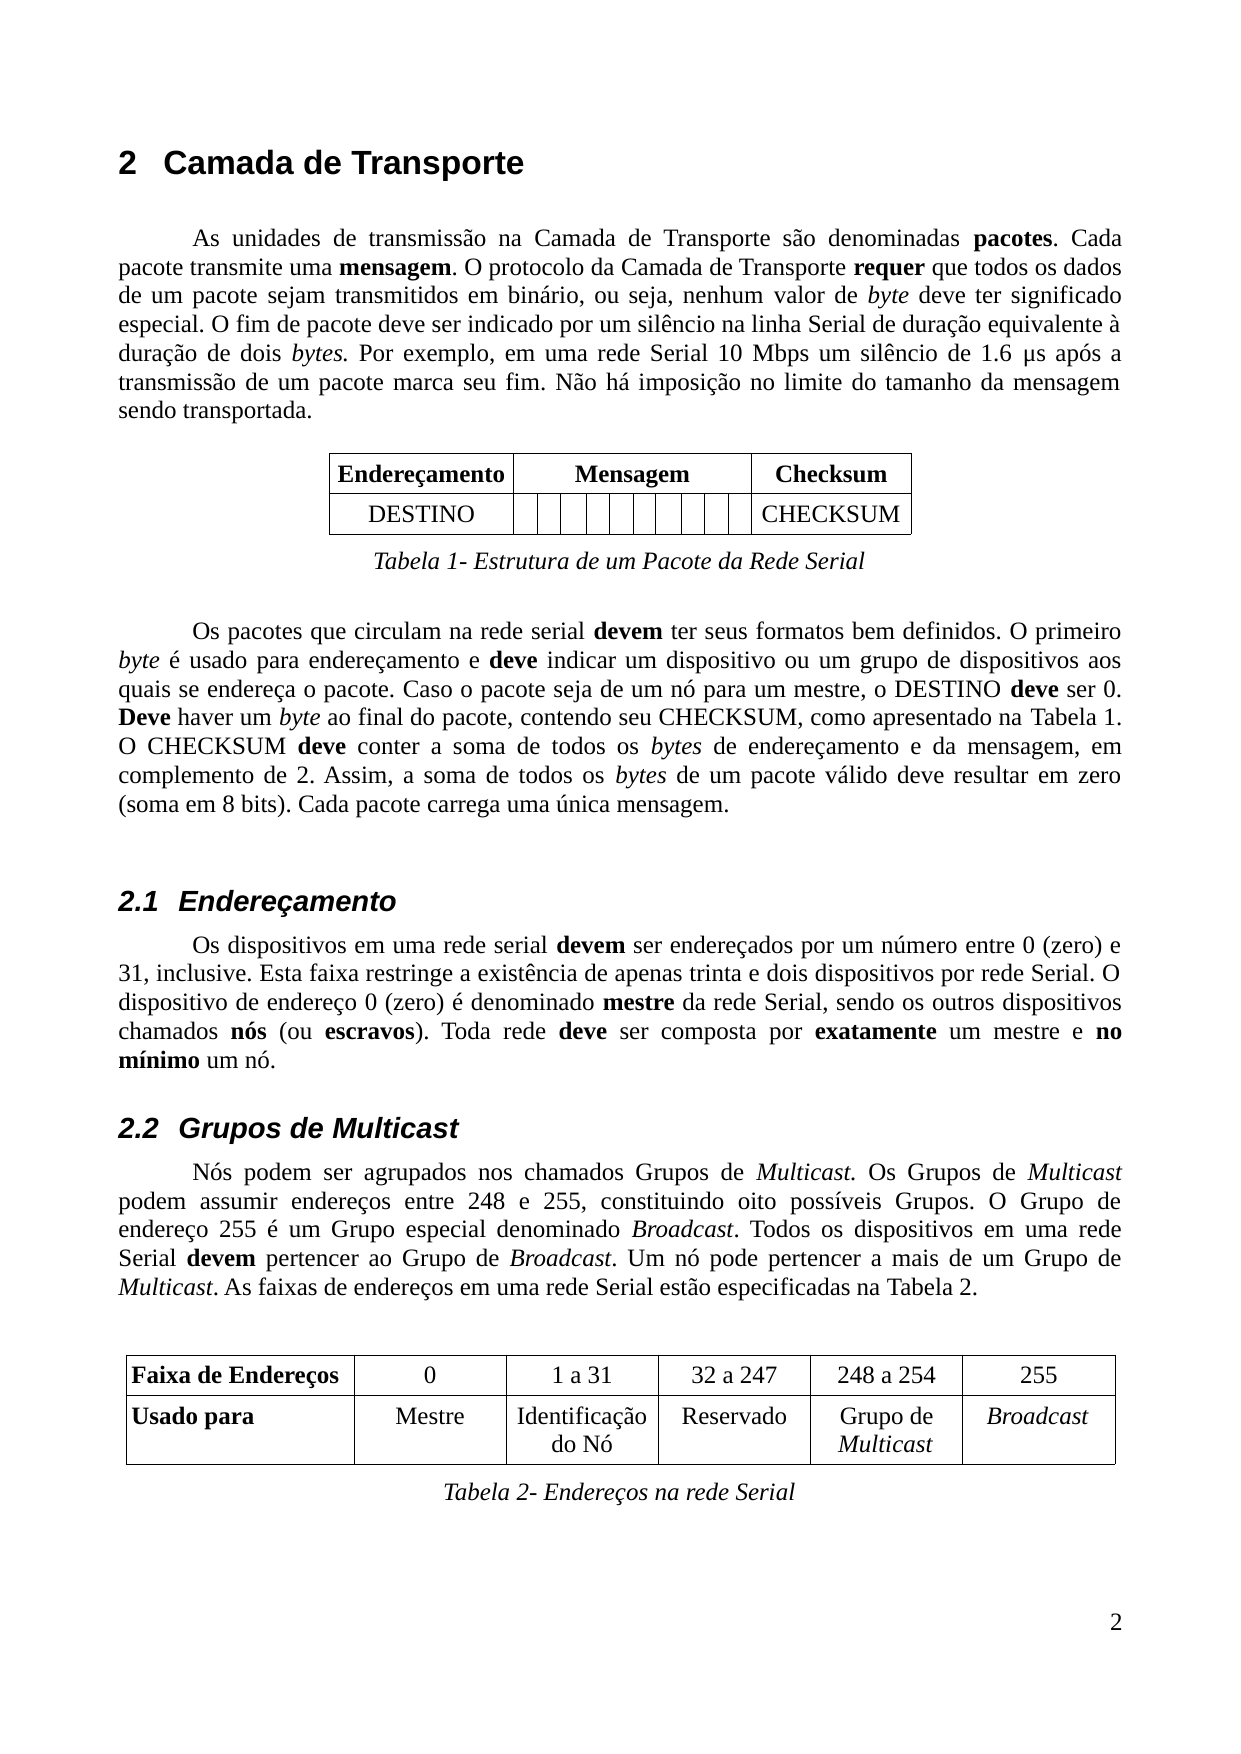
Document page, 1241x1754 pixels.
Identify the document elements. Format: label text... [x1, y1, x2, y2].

table_cell [656, 494, 681, 534]
table_cell [587, 494, 609, 534]
subtitle Camada de Transporte [118, 143, 1122, 182]
subtitle Endereçamento [118, 884, 1122, 917]
table_cell Reservado [659, 1396, 810, 1464]
table_cell [705, 494, 728, 534]
subtitle Grupos de Multicast [118, 1111, 1122, 1144]
table_header 248 a 254 [811, 1356, 962, 1395]
table_cell [729, 494, 751, 534]
text As unidades de transmissão na Camada de Transporte são denominadas pacotes. Cada pacote transmite uma mensagem. O protocolo da Camada de Transporte requer que todos os dados de um pacote sejam transmitidos em binário, ou seja, nenhum valor de byte deve ter significado especial. O fim de pacote deve ser indicado por um silêncio na linha Serial de duração equivalente à duração de dois bytes. Por exemplo, em uma rede Serial 10 Mbps um silêncio de 1.6 μs após a transmissão de um pacote marca seu fim. Não há imposição no limite do tamanho da mensagem sendo transportada. [118, 223, 1122, 424]
table_cell Usado para [127, 1396, 354, 1464]
table_cell [682, 494, 704, 534]
table_header 1 a 31 [507, 1356, 658, 1395]
text Os pacotes que circulam na rede serial devem ter seus formatos bem definidos. O primeiro byte é usado para endereçamento e deve indicar um dispositivo ou um grupo de dispositivos aos quais se endereça o pacote. Caso o pacote seja de um nó para um mestre, o DESTINO deve ser 0. Deve haver um byte ao final do pacote, contendo seu CHECKSUM, como apresentado na Tabela 1. O CHECKSUM deve conter a soma de todos os bytes de endereçamento e da mensagem, em complemento de 2. Assim, a soma de todos os bytes de um pacote válido deve resultar em zero (soma em 8 bits). Cada pacote carrega uma única mensagem. [118, 616, 1122, 817]
text Tabela 1- Estrutura de um Pacote da Rede Serial [118, 546, 1122, 604]
table_header Endereçamento [330, 454, 513, 493]
table_cell Broadcast [963, 1396, 1115, 1464]
table_header Checksum [752, 454, 911, 493]
table_header Mensagem [514, 454, 751, 493]
table_header 255 [963, 1356, 1115, 1395]
table_cell [561, 494, 586, 534]
table_cell CHECKSUM [752, 494, 911, 534]
table_cell Grupo de Multicast [811, 1396, 962, 1464]
table_cell [514, 494, 537, 534]
table_header Faixa de Endereços [127, 1356, 354, 1395]
table_header 0 [355, 1356, 506, 1395]
text Nós podem ser agrupados nos chamados Grupos de Multicast. Os Grupos de Multicast podem assumir endereços entre 248 e 255, constituindo oito possíveis Grupos. O Grupo de endereço 255 é um Grupo especial denominado Broadcast. Todos os dispositivos em uma rede Serial devem pertencer ao Grupo de Broadcast. Um nó pode pertencer a mais de um Grupo de Multicast. As faixas de endereços em uma rede Serial estão especificadas na Tabela 2. [118, 1157, 1122, 1301]
table_header 32 a 247 [659, 1356, 810, 1395]
text Tabela 2- Endereços na rede Serial [118, 1477, 1122, 1505]
table_cell [538, 494, 560, 534]
table_cell Identificação do Nó [507, 1396, 658, 1464]
table_cell [610, 494, 633, 534]
table_cell [634, 494, 655, 534]
table_cell DESTINO [330, 494, 513, 534]
table_cell Mestre [355, 1396, 506, 1464]
text Os dispositivos em uma rede serial devem ser endereçados por um número entre 0 (zero) e 31, inclusive. Esta faixa restringe a existência de apenas trinta e dois dispositivos por rede Serial. O dispositivo de endereço 0 (zero) é denominado mestre da rede Serial, sendo os outros dispositivos chamados nós (ou escravos). Toda rede deve ser composta por exatamente um mestre e no mínimo um nó. [118, 930, 1122, 1073]
